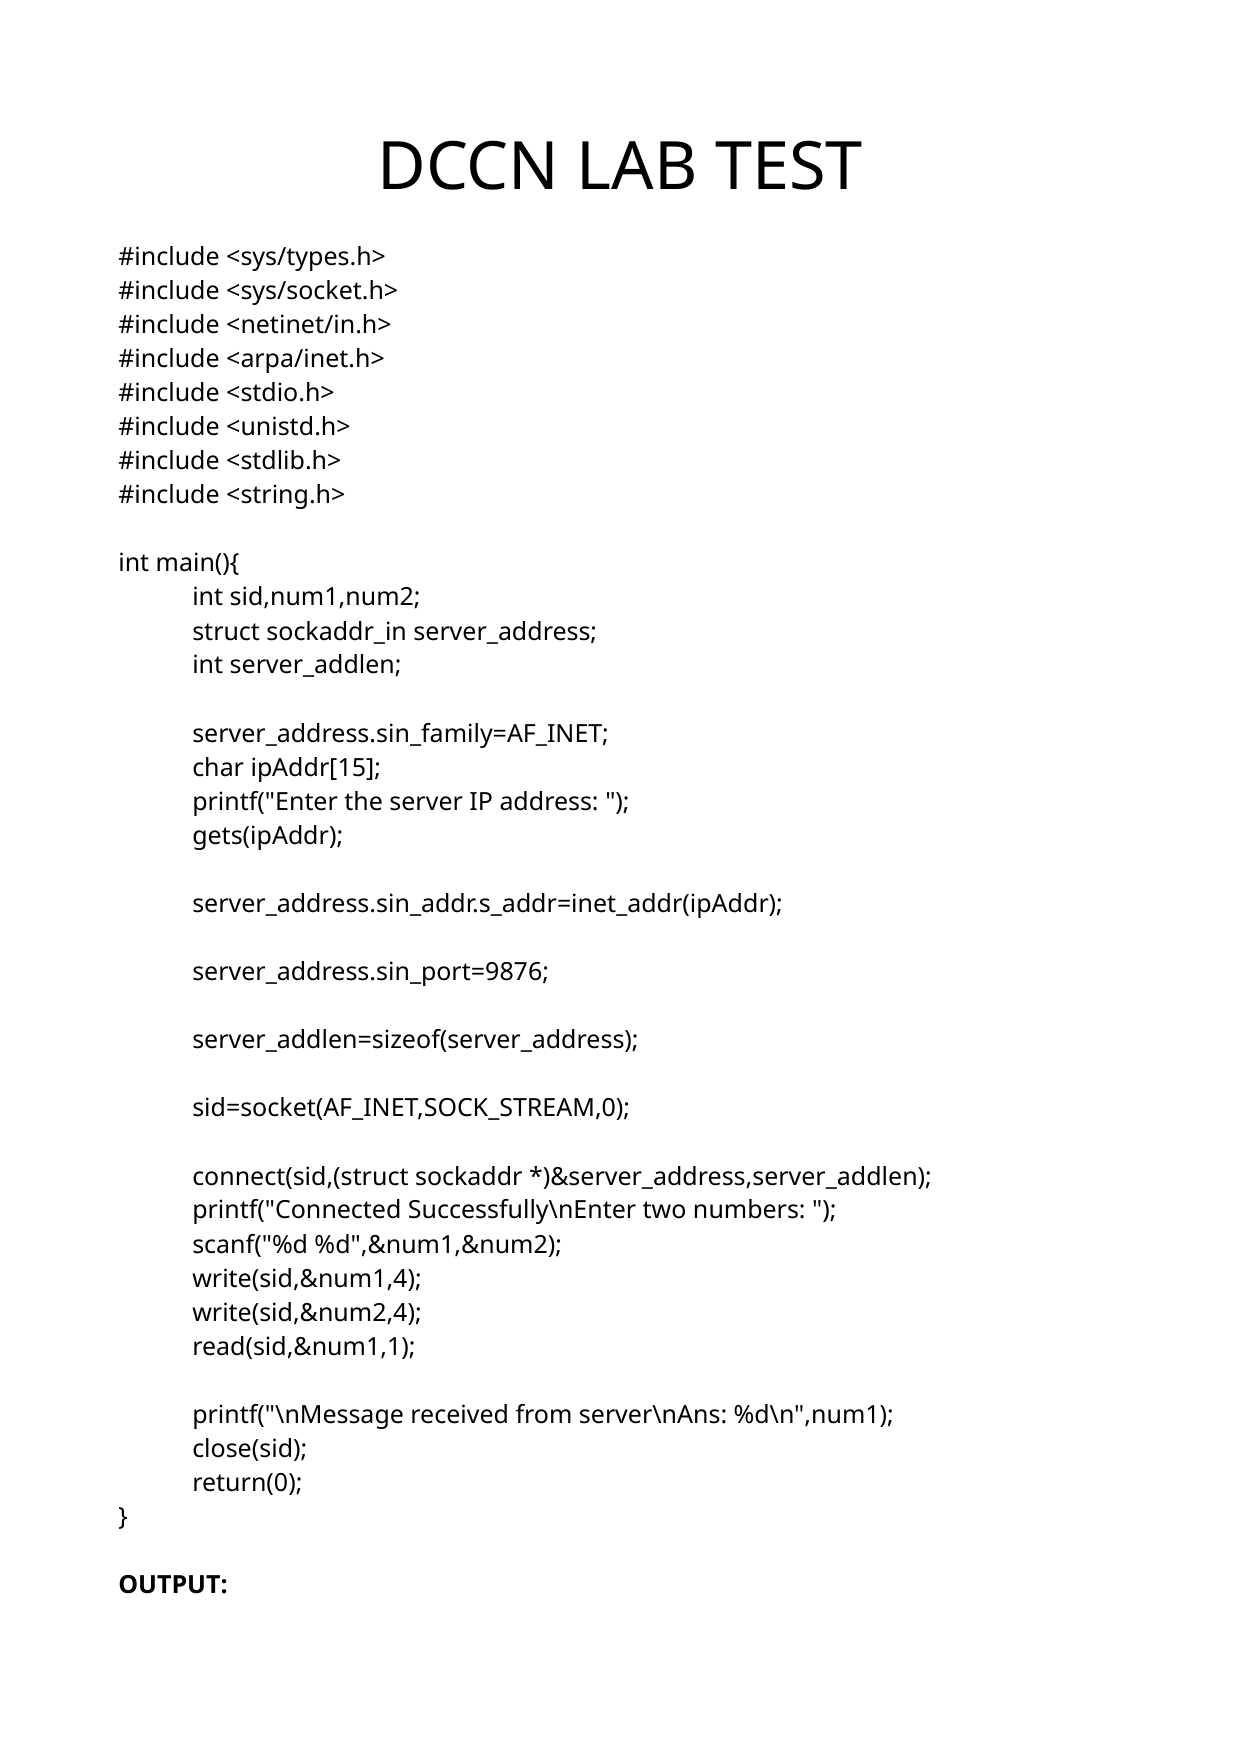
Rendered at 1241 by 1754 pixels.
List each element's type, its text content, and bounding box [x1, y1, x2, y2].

text #include <stdlib.h> [118, 443, 1122, 477]
text gets(ipAddr); [118, 817, 1122, 852]
text scanf("%d %d",&num1,&num2); [118, 1226, 1122, 1260]
text #include <stdio.h> [118, 375, 1122, 409]
text printf("Enter the server IP address: "); [118, 783, 1122, 817]
text OUTPUT: [118, 1567, 1122, 1601]
text #include <unistd.h> [118, 409, 1122, 443]
text char ipAddr[15]; [118, 749, 1122, 783]
text server_address.sin_family=AF_INET; [118, 715, 1122, 749]
text } [118, 1499, 1122, 1533]
text return(0); [118, 1465, 1122, 1499]
text #include <netinet/in.h> [118, 307, 1122, 341]
text #include <sys/socket.h> [118, 272, 1122, 307]
text struct sockaddr_in server_address; [118, 613, 1122, 647]
text #include <string.h> [118, 477, 1122, 511]
text read(sid,&num1,1); [118, 1328, 1122, 1362]
text int sid,num1,num2; [118, 579, 1122, 613]
text sid=socket(AF_INET,SOCK_STREAM,0); [118, 1090, 1122, 1124]
text write(sid,&num1,4); [118, 1260, 1122, 1294]
text printf("Connected Successfully\nEnter two numbers: "); [118, 1192, 1122, 1226]
text server_address.sin_port=9876; [118, 954, 1122, 988]
text #include <arpa/inet.h> [118, 341, 1122, 375]
text int main(){ [118, 545, 1122, 579]
text #include <sys/types.h> [118, 238, 1122, 272]
text close(sid); [118, 1431, 1122, 1465]
text connect(sid,(struct sockaddr *)&server_address,server_addlen); [118, 1158, 1122, 1192]
text printf("\nMessage received from server\nAns: %d\n",num1); [118, 1397, 1122, 1431]
text int server_addlen; [118, 647, 1122, 681]
text server_address.sin_addr.s_addr=inet_addr(ipAddr); [118, 886, 1122, 920]
text server_addlen=sizeof(server_address); [118, 1022, 1122, 1056]
text write(sid,&num2,4); [118, 1294, 1122, 1328]
